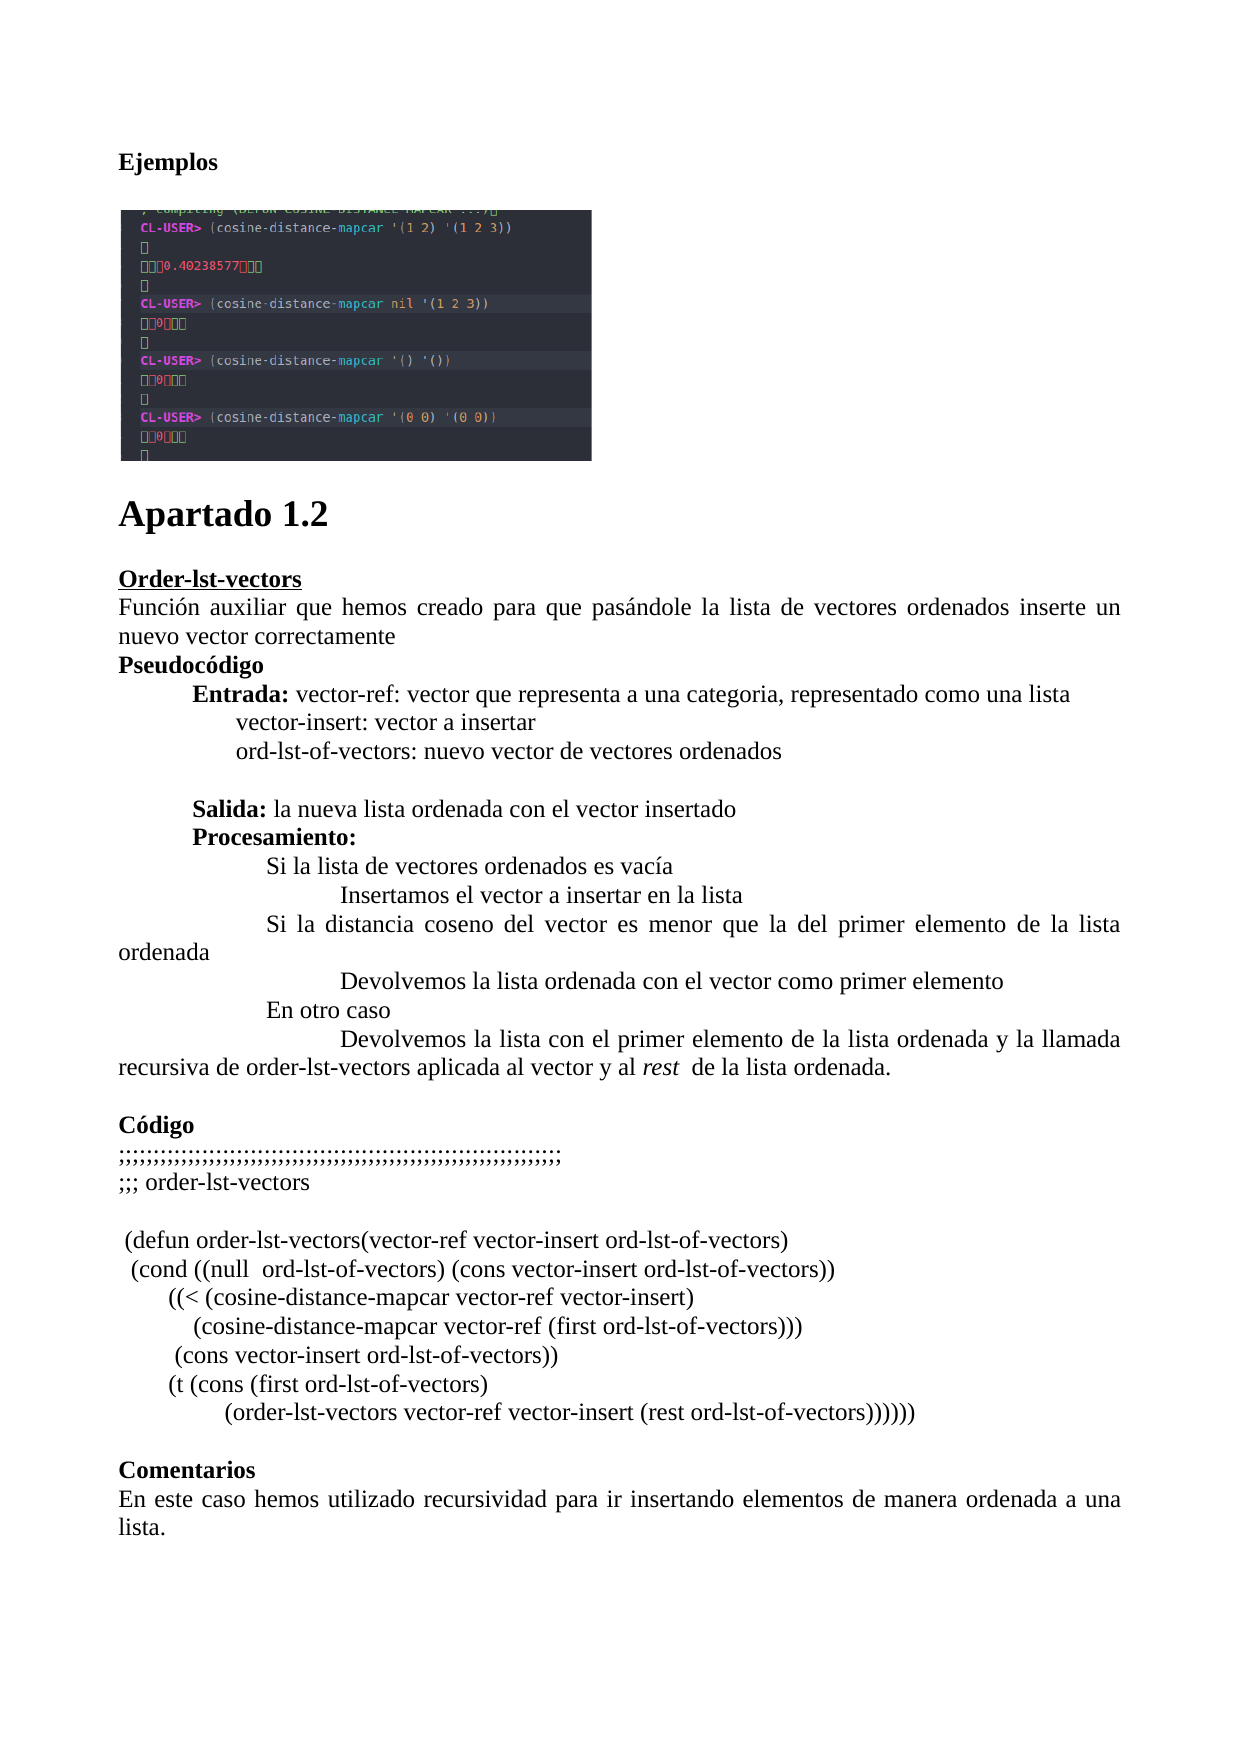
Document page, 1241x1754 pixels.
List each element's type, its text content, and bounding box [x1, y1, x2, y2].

text (cosine-distance-mapcar vector-ref (first ord-lst-of-vectors))) [118, 1311, 1122, 1340]
text Ejemplos [118, 147, 1122, 176]
text Apartado 1.2 [118, 492, 1122, 535]
text (cons vector-insert ord-lst-of-vectors)) [118, 1340, 1122, 1369]
text (defun order-lst-vectors(vector-ref vector-insert ord-lst-of-vectors) [118, 1225, 1122, 1254]
text Order-lst-vectors [118, 564, 1122, 592]
text vector-insert: vector a insertar [118, 707, 1122, 736]
text Comentarios [118, 1455, 1122, 1484]
text (order-lst-vectors vector-ref vector-insert (rest ord-lst-of-vectors)))))) [118, 1397, 1122, 1426]
text Función auxiliar que hemos creado para que pasándole la lista de vectores ordenados inserte un nuevo vector correctamente [118, 592, 1122, 650]
text ord-lst-of-vectors: nuevo vector de vectores ordenados [118, 736, 1122, 765]
text En otro caso [118, 995, 1122, 1024]
text Salida: la nueva lista ordenada con el vector insertado [118, 794, 1122, 822]
text Pseudocódigo [118, 650, 1122, 679]
text Devolvemos la lista ordenada con el vector como primer elemento [118, 966, 1122, 995]
text ((< (cosine-distance-mapcar vector-ref vector-insert) [118, 1282, 1122, 1311]
text Si la lista de vectores ordenados es vacía [118, 851, 1122, 880]
text (cond ((null ord-lst-of-vectors) (cons vector-insert ord-lst-of-vectors)) [118, 1254, 1122, 1282]
text Insertamos el vector a insertar en la lista [118, 880, 1122, 909]
text Código [118, 1110, 1122, 1139]
text Devolvemos la lista con el primer elemento de la lista ordenada y la llamada recursiva de order-lst-vectors aplicada al vector y al rest de la lista ordenada. [118, 1024, 1122, 1081]
text ;;; order-lst-vectors [118, 1167, 1122, 1196]
text Entrada: vector-ref: vector que representa a una categoria, representado como una lista [118, 679, 1122, 707]
picture [120, 314, 329, 461]
text Procesamiento: [118, 822, 1122, 851]
text ;;;;;;;;;;;;;;;;;;;;;;;;;;;;;;;;;;;;;;;;;;;;;;;;;;;;;;;;;;;;;;;; [118, 1139, 1122, 1167]
text (t (cons (first ord-lst-of-vectors) [118, 1369, 1122, 1397]
text Si la distancia coseno del vector es menor que la del primer elemento de la lista ordenada [118, 909, 1122, 966]
text En este caso hemos utilizado recursividad para ir insertando elementos de manera ordenada a una lista. [118, 1484, 1122, 1541]
